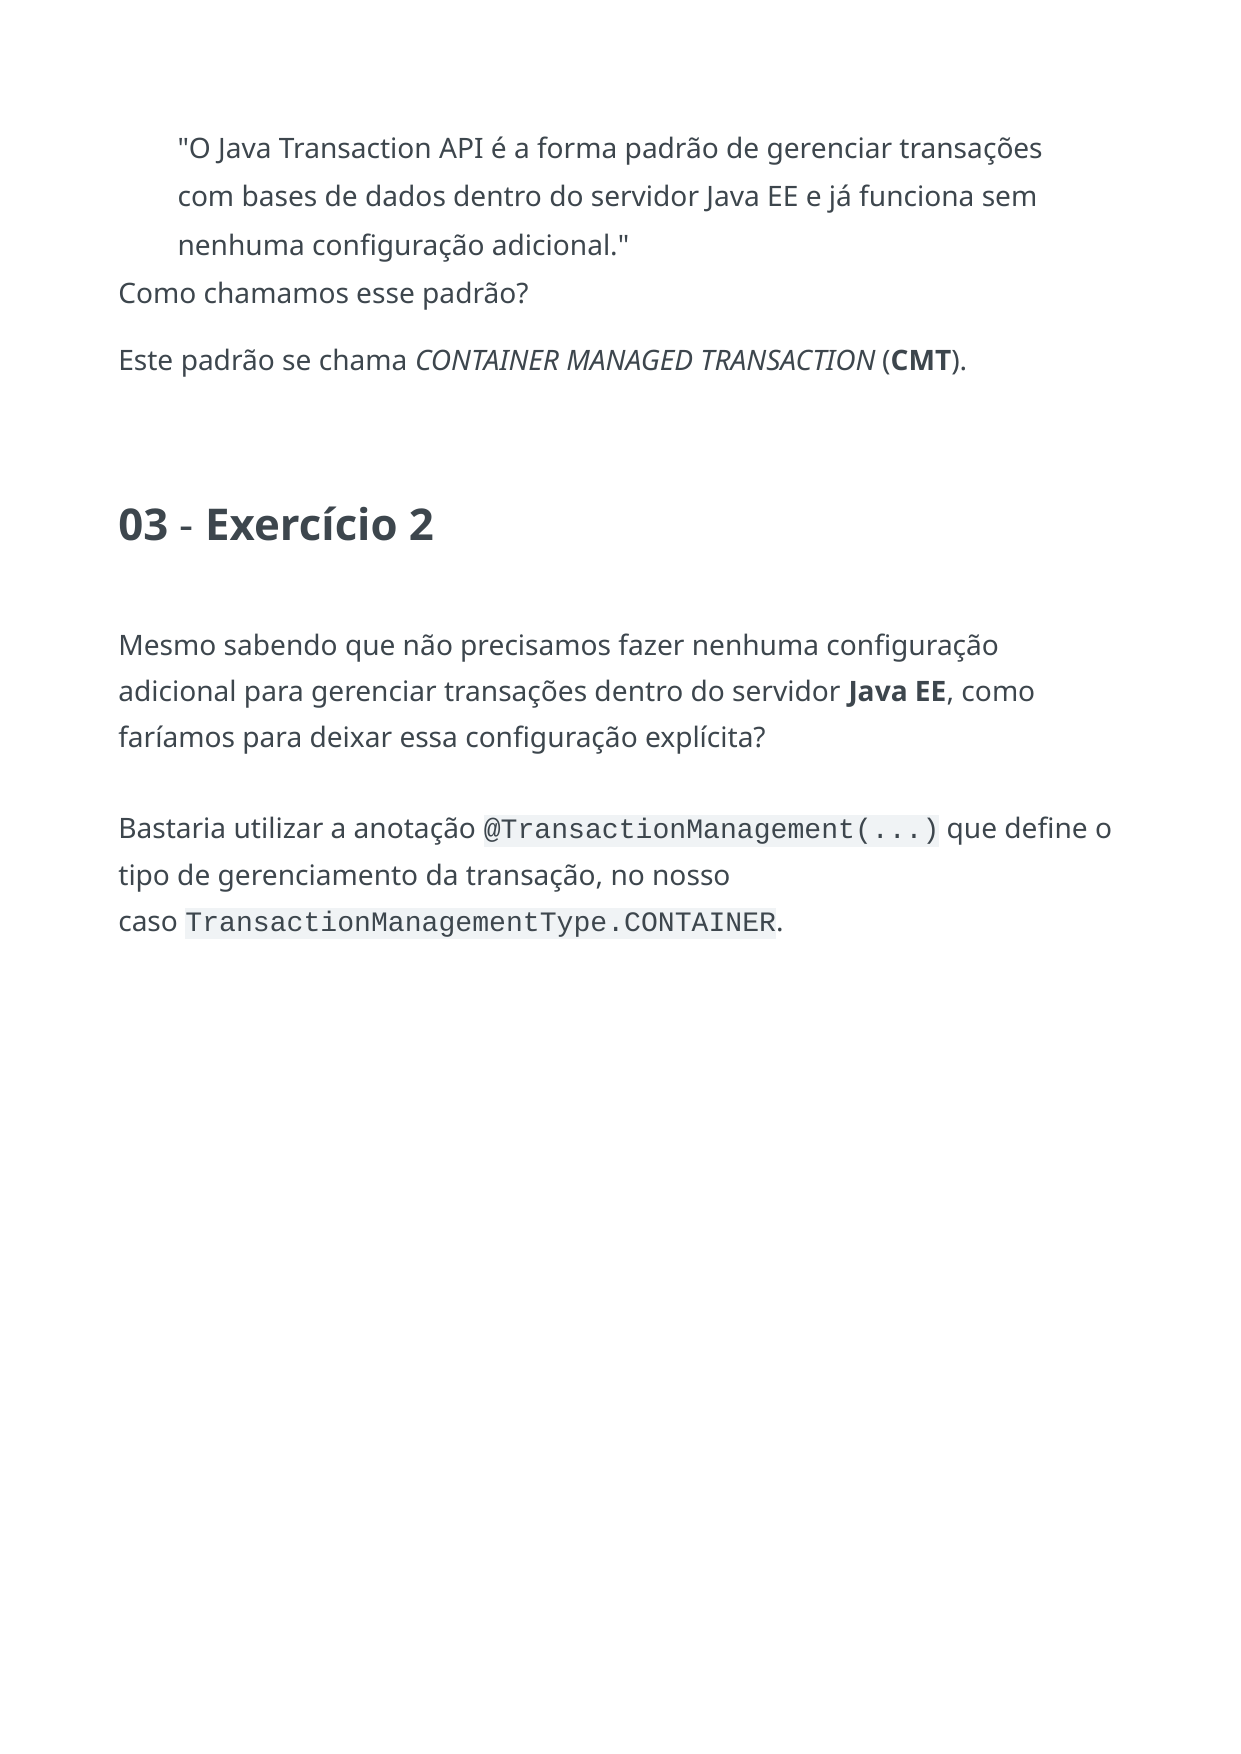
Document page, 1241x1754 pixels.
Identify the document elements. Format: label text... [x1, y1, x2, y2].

text Este padrão se chama CONTAINER MANAGED TRANSACTION (CMT). [118, 341, 1122, 379]
text Bastaria utilizar a anotação @TransactionManagement(...) que define o tipo de gerenciamento da transação, no nosso caso TransactionManagementType.CONTAINER. [118, 809, 1122, 939]
subtitle Como chamamos esse padrão? [118, 263, 1122, 312]
text "O Java Transaction API é a forma padrão de gerenciar transações com bases de dados dentro do servidor Java EE e já funciona sem nenhuma configuração adicional." [177, 118, 1063, 263]
text Mesmo sabendo que não precisamos fazer nenhuma configuração adicional para gerenciar transações dentro do servidor Java EE, como faríamos para deixar essa configuração explícita? [118, 625, 1122, 755]
subtitle 03 - Exercício 2 [118, 494, 1122, 553]
